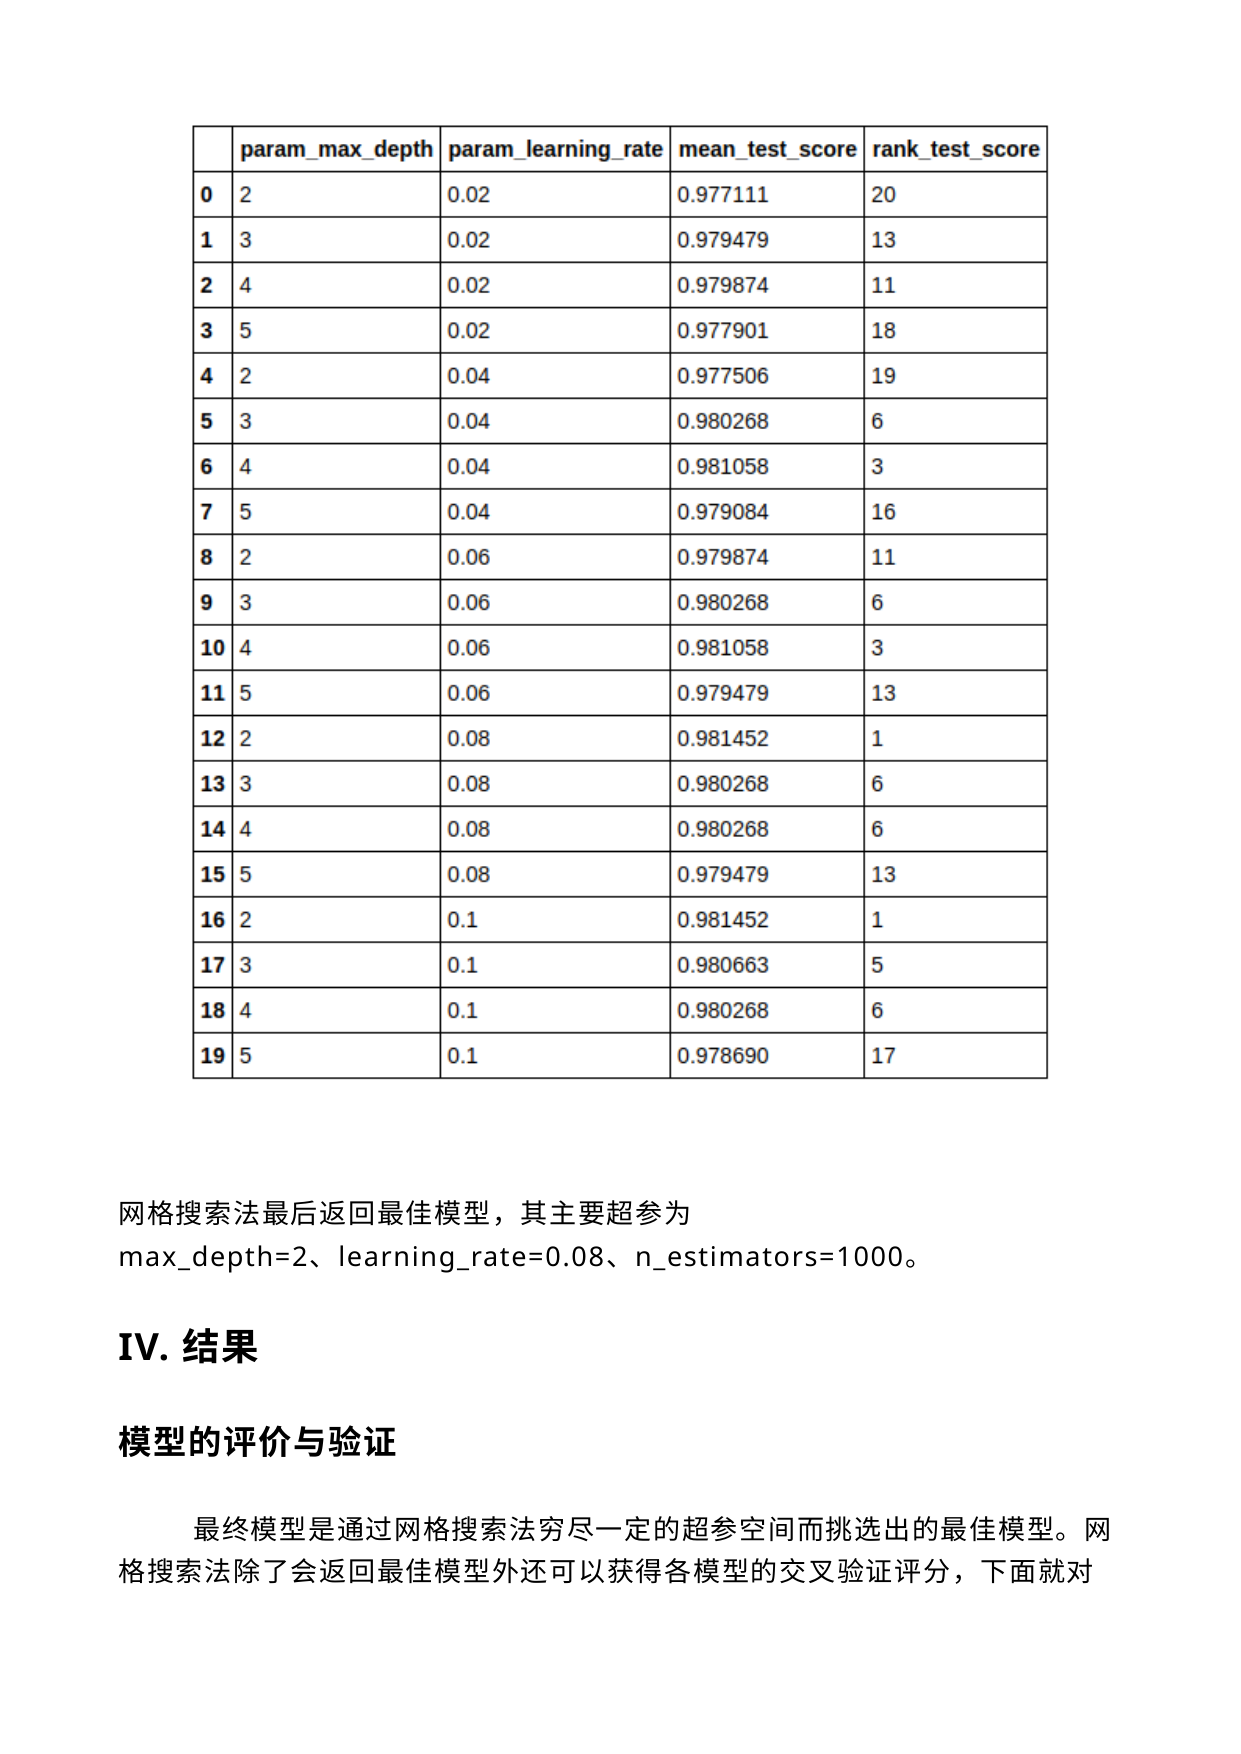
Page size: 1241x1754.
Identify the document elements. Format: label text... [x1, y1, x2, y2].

text 最终模型是通过网格搜索法穷尽一定的超参空间而挑选出的最佳模型。网格搜索法除了会返回最佳模型外还可以获得各模型的交叉验证评分，下面就对 [118, 1508, 1122, 1589]
text IV. 结果 [118, 1317, 1122, 1372]
text 网格搜索法最后返回最佳模型，其主要超参为max_depth=2、learning_rate=0.08、n_estimators=1000。 [118, 1192, 1122, 1274]
text 模型的评价与验证 [118, 1416, 1122, 1464]
picture [185, 118, 1056, 1087]
